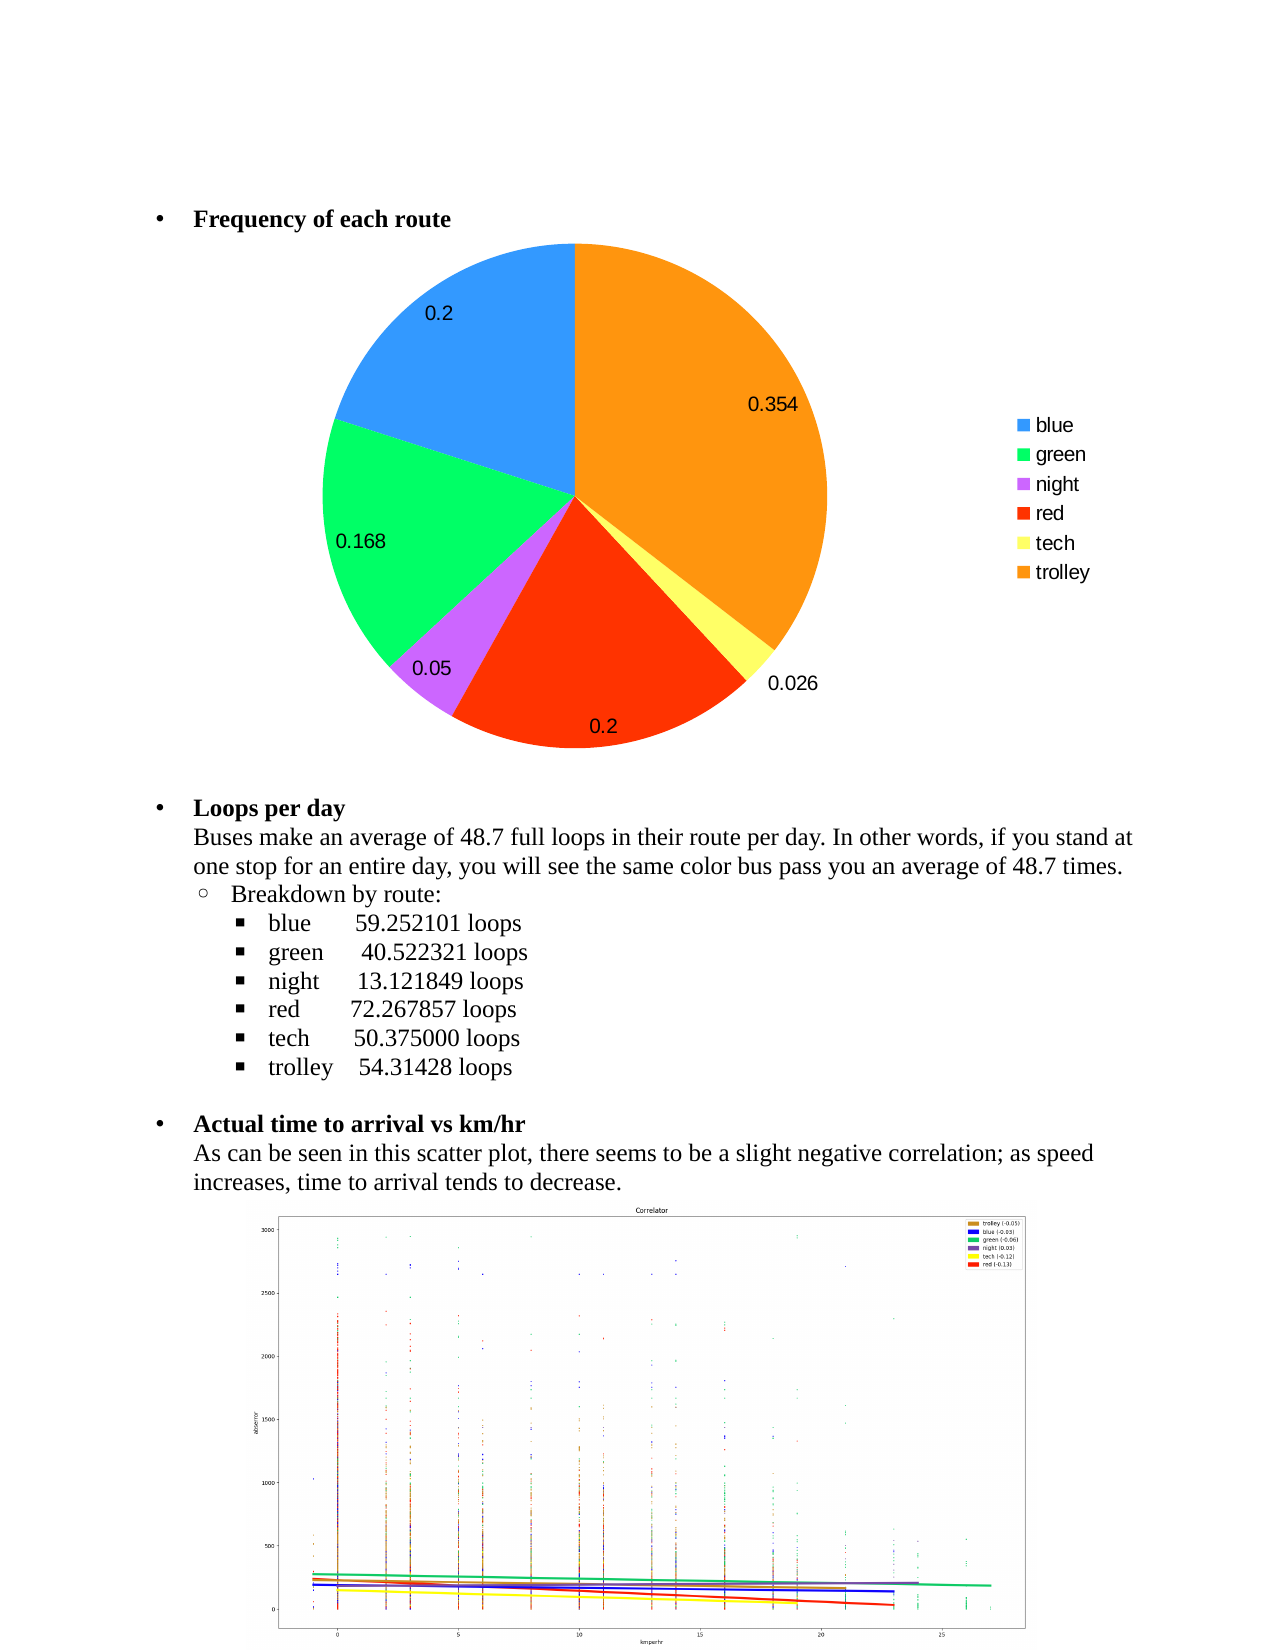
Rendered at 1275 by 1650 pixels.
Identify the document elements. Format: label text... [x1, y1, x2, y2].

list night 13.121849 loops [231, 966, 1157, 994]
list Frequency of each route [156, 204, 1157, 233]
list red 72.267857 loops [231, 994, 1157, 1023]
list Buses make an average of 48.7 full loops in their route per day. In other words, if you stand at one stop for an entire day, you will see the same color bus pass you an average of 48.7 times. [156, 822, 1157, 879]
list green 40.522321 loops [231, 937, 1157, 966]
list As can be seen in this scatter plot, there seems to be a slight negative correlation; as speed increases, time to arrival tends to decrease. [156, 1138, 1157, 1196]
list tech 50.375000 loops [231, 1023, 1157, 1052]
list Loops per day [156, 793, 1157, 822]
list blue 59.252101 loops [231, 908, 1157, 937]
list Breakdown by route: [193, 879, 1157, 908]
picture [245, 1200, 1038, 1650]
list trolley 54.31428 loops [231, 1052, 1157, 1081]
list Actual time to arrival vs km/hr [156, 1109, 1157, 1138]
